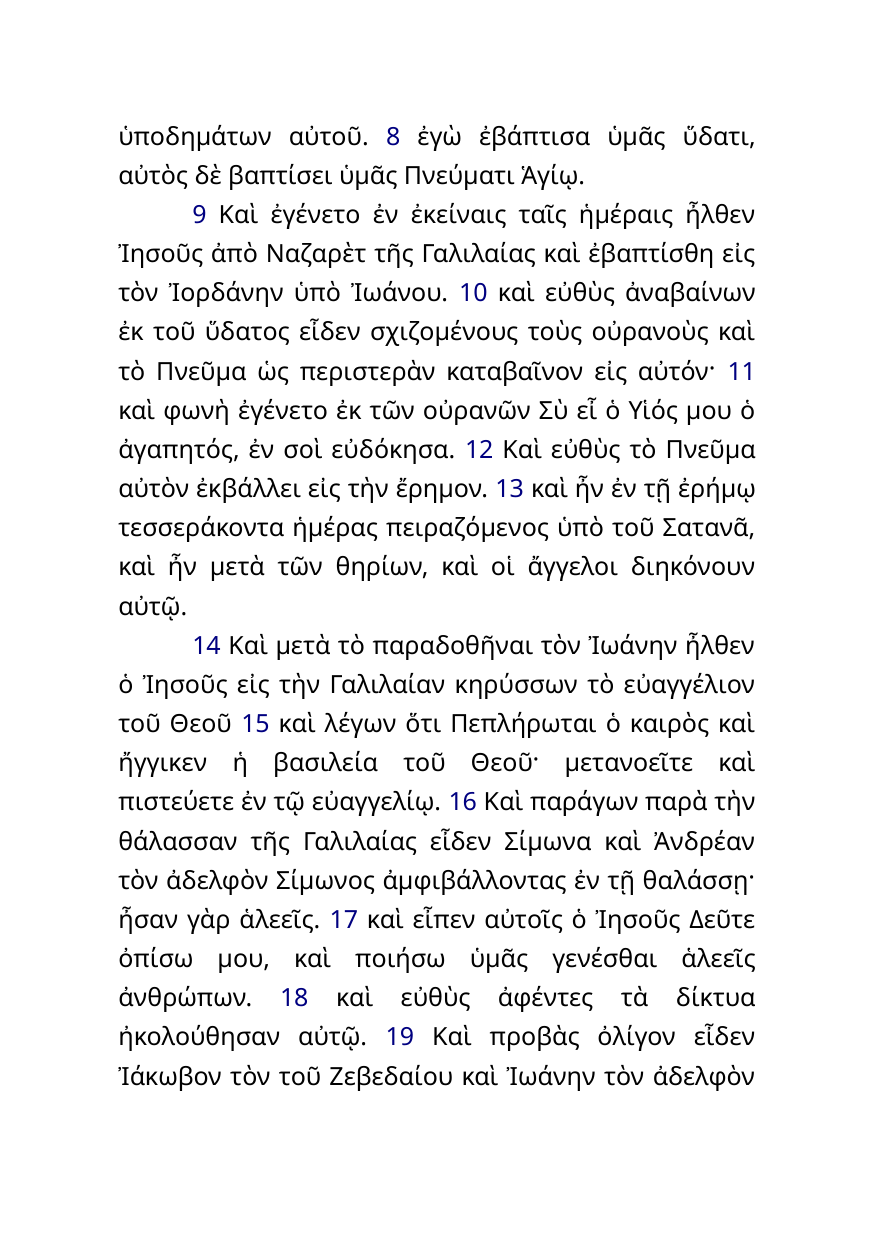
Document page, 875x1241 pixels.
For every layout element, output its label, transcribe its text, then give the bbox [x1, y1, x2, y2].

text 14 Καὶ μετὰ τὸ παραδοθῆναι τὸν Ἰωάνην ἦλθεν ὁ Ἰησοῦς εἰς τὴν Γαλιλαίαν κηρύσσων τὸ εὐαγγέλιον τοῦ Θεοῦ 15 καὶ λέγων ὅτι Πεπλήρωται ὁ καιρὸς καὶ ἤγγικεν ἡ βασιλεία τοῦ Θεοῦ· μετανοεῖτε καὶ πιστεύετε ἐν τῷ εὐαγγελίῳ. 16 Καὶ παράγων παρὰ τὴν θάλασσαν τῆς Γαλιλαίας εἶδεν Σίμωνα καὶ Ἀνδρέαν τὸν ἀδελφὸν Σίμωνος ἀμφιβάλλοντας ἐν τῇ θαλάσσῃ· ἦσαν γὰρ ἁλεεῖς. 17 καὶ εἶπεν αὐτοῖς ὁ Ἰησοῦς Δεῦτε ὀπίσω μου, καὶ ποιήσω ὑμᾶς γενέσθαι ἁλεεῖς ἀνθρώπων. 18 καὶ εὐθὺς ἀφέντες τὰ δίκτυα ἠκολούθησαν αὐτῷ. 19 Καὶ προβὰς ὀλίγον εἶδεν Ἰάκωβον τὸν τοῦ Ζεβεδαίου καὶ Ἰωάνην τὸν ἀδελφὸν [118, 627, 756, 1092]
text ὑποδημάτων αὐτοῦ. 8 ἐγὼ ἐβάπτισα ὑμᾶς ὕδατι, αὐτὸς δὲ βαπτίσει ὑμᾶς Πνεύματι Ἁγίῳ. [118, 118, 756, 191]
text 9 Καὶ ἐγένετο ἐν ἐκείναις ταῖς ἡμέραις ἦλθεν Ἰησοῦς ἀπὸ Ναζαρὲτ τῆς Γαλιλαίας καὶ ἐβαπτίσθη εἰς τὸν Ἰορδάνην ὑπὸ Ἰωάνου. 10 καὶ εὐθὺς ἀναβαίνων ἐκ τοῦ ὕδατος εἶδεν σχιζομένους τοὺς οὐρανοὺς καὶ τὸ Πνεῦμα ὡς περιστερὰν καταβαῖνον εἰς αὐτόν· 11 καὶ φωνὴ ἐγένετο ἐκ τῶν οὐρανῶν Σὺ εἶ ὁ Υἱός μου ὁ ἀγαπητός, ἐν σοὶ εὐδόκησα. 12 Καὶ εὐθὺς τὸ Πνεῦμα αὐτὸν ἐκβάλλει εἰς τὴν ἔρημον. 13 καὶ ἦν ἐν τῇ ἐρήμῳ τεσσεράκοντα ἡμέρας πειραζόμενος ὑπὸ τοῦ Σατανᾶ, καὶ ἦν μετὰ τῶν θηρίων, καὶ οἱ ἄγγελοι διηκόνουν αὐτῷ. [118, 196, 756, 622]
